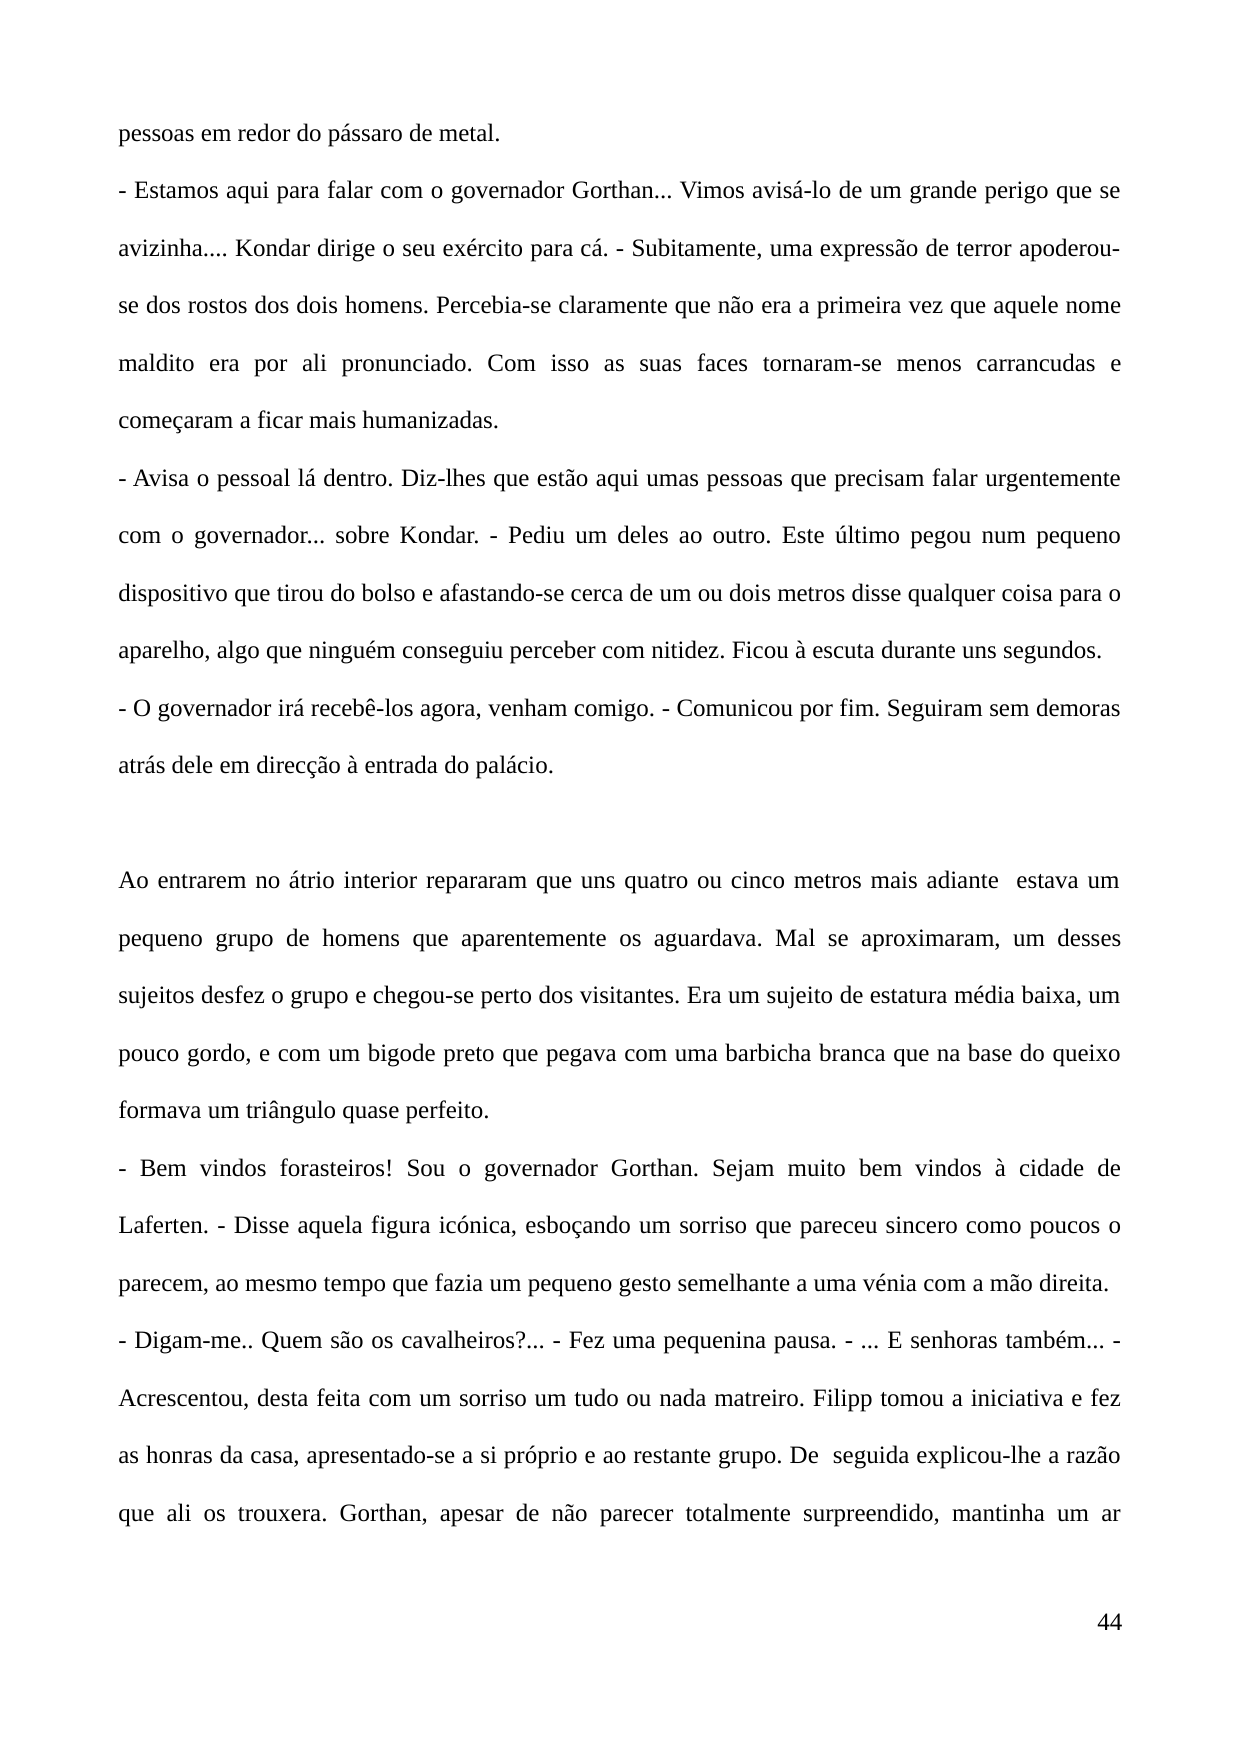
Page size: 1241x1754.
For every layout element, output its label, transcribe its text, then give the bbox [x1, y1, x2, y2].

text pessoas em redor do pássaro de metal. [118, 118, 1122, 147]
text - Estamos aqui para falar com o governador Gorthan... Vimos avisá-lo de um grande perigo que se avizinha.... Kondar dirige o seu exército para cá. - Subitamente, uma expressão de terror apoderou-se dos rostos dos dois homens. Percebia-se claramente que não era a primeira vez que aquele nome maldito era por ali pronunciado. Com isso as suas faces tornaram-se menos carrancudas e começaram a ficar mais humanizadas. [118, 176, 1122, 434]
text - Bem vindos forasteiros! Sou o governador Gorthan. Sejam muito bem vindos à cidade de Laferten. - Disse aquela figura icónica, esboçando um sorriso que pareceu sincero como poucos o parecem, ao mesmo tempo que fazia um pequeno gesto semelhante a uma vénia com a mão direita. [118, 1153, 1122, 1297]
text - O governador irá recebê-los agora, venham comigo. - Comunicou por fim. Seguiram sem demoras atrás dele em direcção à entrada do palácio. [118, 693, 1122, 779]
text - Avisa o pessoal lá dentro. Diz-lhes que estão aqui umas pessoas que precisam falar urgentemente com o governador... sobre Kondar. - Pediu um deles ao outro. Este último pegou num pequeno dispositivo que tirou do bolso e afastando-se cerca de um ou dois metros disse qualquer coisa para o aparelho, algo que ninguém conseguiu perceber com nitidez. Ficou à escuta durante uns segundos. [118, 463, 1122, 664]
text Ao entrarem no átrio interior repararam que uns quatro ou cinco metros mais adiante estava um pequeno grupo de homens que aparentemente os aguardava. Mal se aproximaram, um desses sujeitos desfez o grupo e chegou-se perto dos visitantes. Era um sujeito de estatura média baixa, um pouco gordo, e com um bigode preto que pegava com uma barbicha branca que na base do queixo formava um triângulo quase perfeito. [118, 866, 1122, 1124]
text - Digam-me.. Quem são os cavalheiros?... - Fez uma pequenina pausa. - ... E senhoras também... - Acrescentou, desta feita com um sorriso um tudo ou nada matreiro. Filipp tomou a iniciativa e fez as honras da casa, apresentado-se a si próprio e ao restante grupo. De seguida explicou-lhe a razão que ali os trouxera. Gorthan, apesar de não parecer totalmente surpreendido, mantinha um ar [118, 1326, 1122, 1527]
